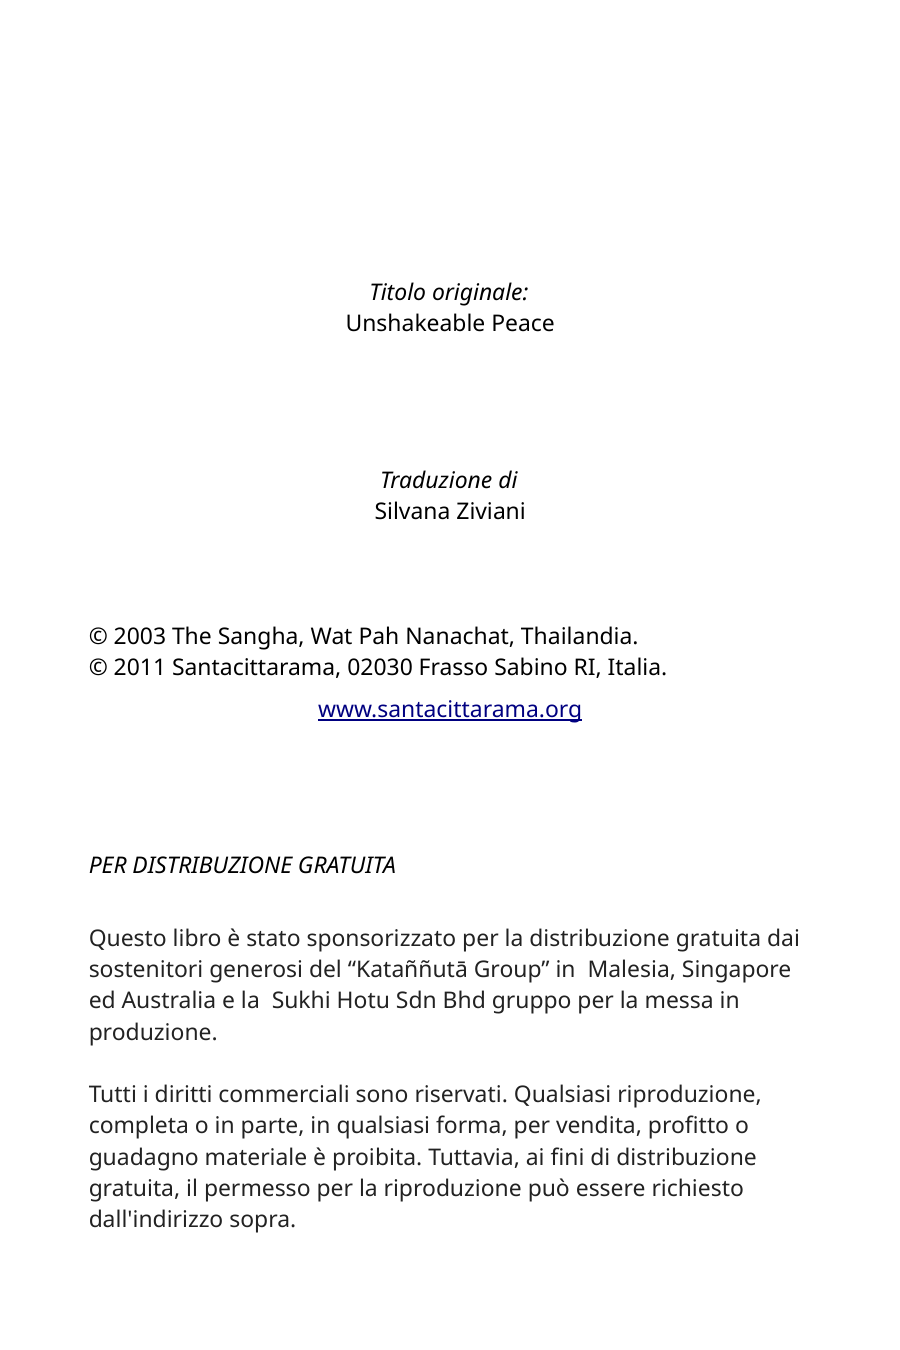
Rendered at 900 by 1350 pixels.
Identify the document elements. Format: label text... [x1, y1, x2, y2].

text www.santacittarama.org [88, 693, 811, 724]
text © 2011 Santacittarama, 02030 Frasso Sabino RI, Italia. [88, 651, 811, 682]
text Tutti i diritti commerciali sono riservati. Qualsiasi riproduzione, completa o in parte, in qualsiasi forma, per vendita, profitto o guadagno materiale è proibita. Tuttavia, ai fini di distribuzione gratuita, il permesso per la riproduzione può essere richiesto dall'indirizzo sopra. [88, 1078, 811, 1234]
text Unshakeable Peace [88, 307, 811, 338]
text Questo libro è stato sponsorizzato per la distribuzione gratuita dai sostenitori generosi del “Kataññutā Group” in Malesia, Singapore ed Australia e la Sukhi Hotu Sdn Bhd gruppo per la messa in produzione. [88, 922, 811, 1047]
text Titolo originale: [88, 276, 811, 307]
text Silvana Ziviani [88, 495, 811, 526]
text Traduzione di [88, 463, 811, 495]
text © 2003 The Sangha, Wat Pah Nanachat, Thailandia. [88, 620, 811, 651]
text PER DISTRIBUZIONE GRATUITA [88, 849, 811, 880]
